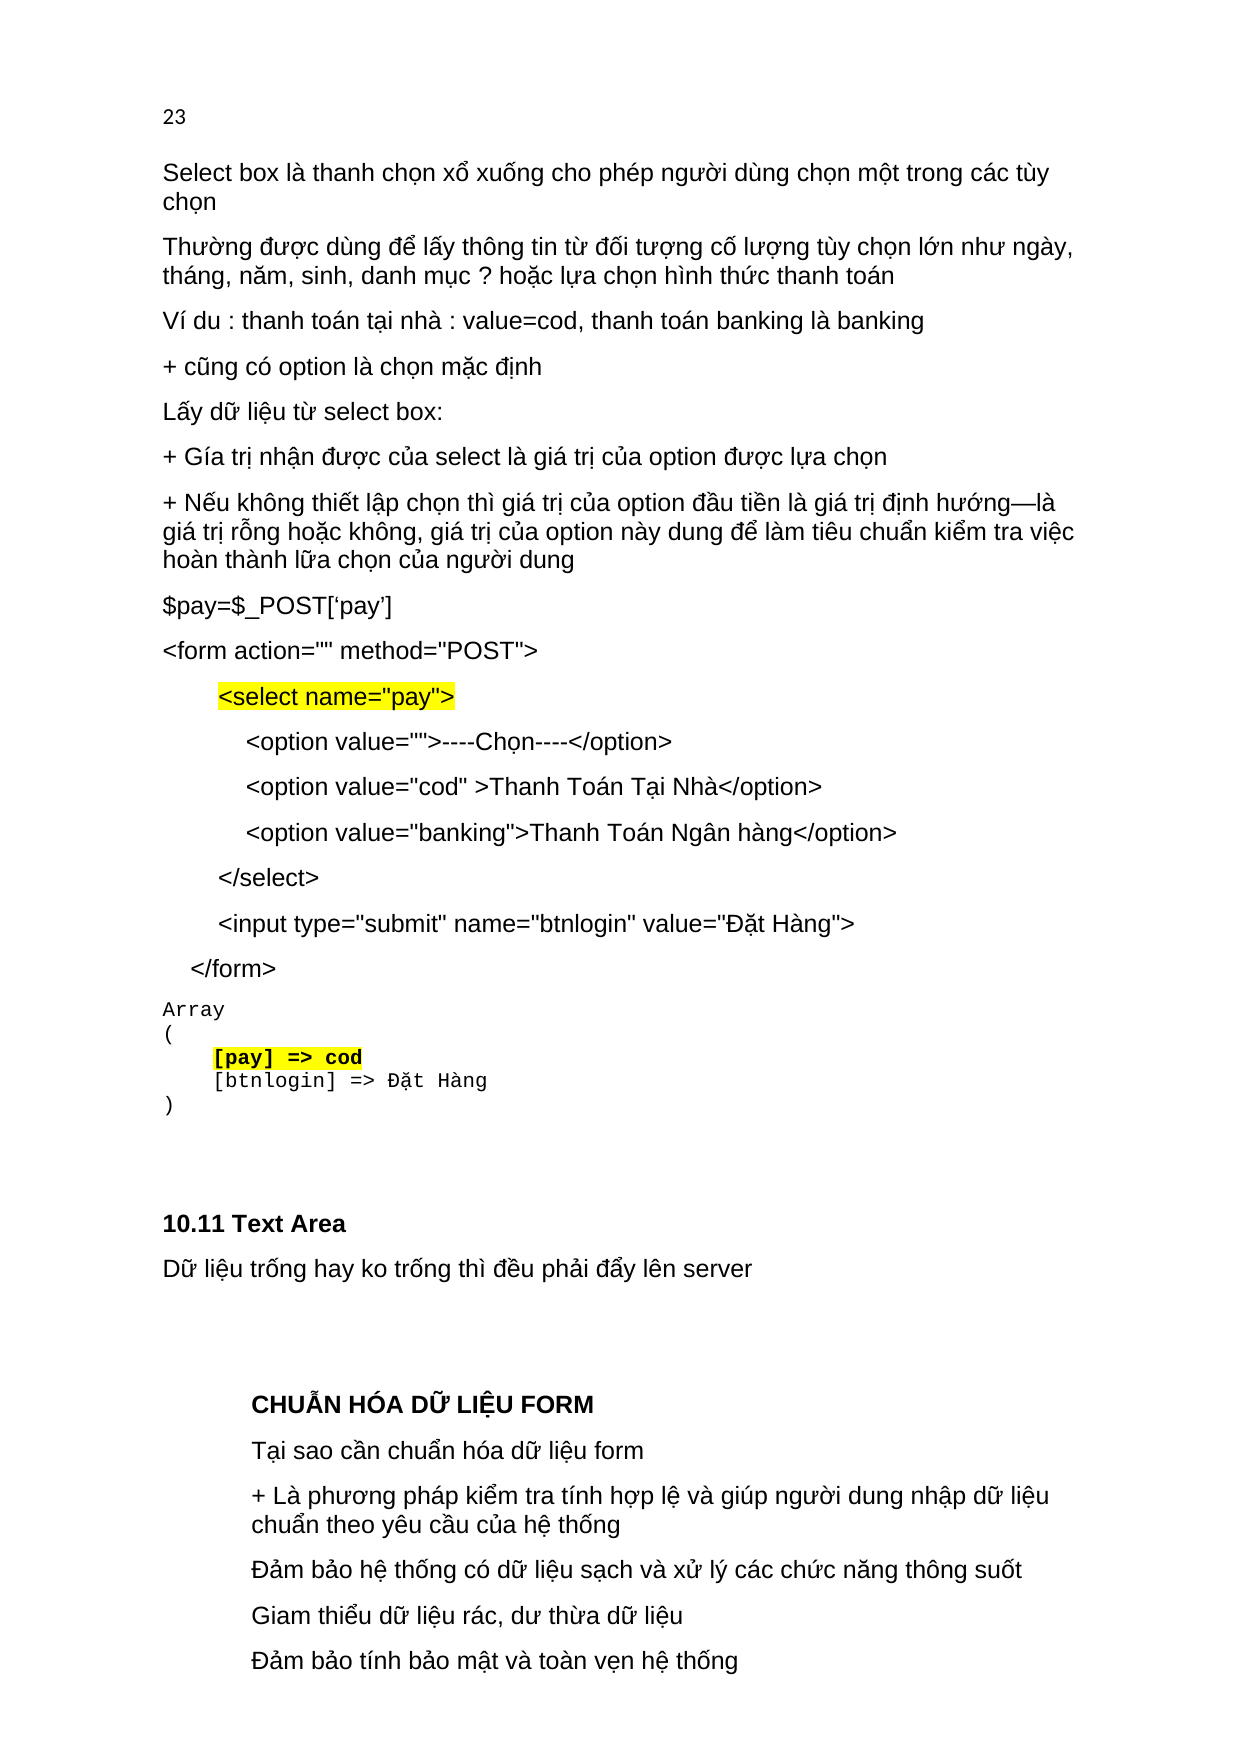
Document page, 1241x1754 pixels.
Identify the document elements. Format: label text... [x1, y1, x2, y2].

text Select box là thanh chọn xổ xuống cho phép người dùng chọn một trong các tùy chọn [162, 158, 1078, 215]
list Giam thiểu dữ liệu rác, dư thừa dữ liệu [251, 1601, 1078, 1629]
text Array [162, 999, 1078, 1023]
text Dữ liệu trống hay ko trống thì đều phải đẩy lên server [162, 1254, 1078, 1283]
text $pay=$_POST[‘pay’] [162, 591, 1078, 619]
text <form action="" method="POST"> [162, 636, 1078, 665]
list CHUẪN HÓA DỮ LIỆU FORM [251, 1390, 1078, 1419]
text ) [162, 1094, 1078, 1118]
text </form> [162, 954, 1078, 983]
text + Nếu không thiết lập chọn thì giá trị của option đầu tiền là giá trị định hướng—là giá trị rỗng hoặc không, giá trị của option này dung để làm tiêu chuẩn kiểm tra việc hoàn thành lữa chọn của người dung [162, 488, 1078, 574]
text <option value="">----Chọn----</option> [162, 727, 1078, 756]
text [btnlogin] => Đặt Hàng [162, 1070, 1078, 1094]
list Đảm bảo tính bảo mật và toàn vẹn hệ thống [251, 1646, 1078, 1675]
text </select> [162, 863, 1078, 892]
text <option value="cod" >Thanh Toán Tại Nhà</option> [162, 772, 1078, 801]
text Lấy dữ liệu từ select box: [162, 397, 1078, 426]
text 10.11 Text Area [162, 1208, 1078, 1237]
text + Gía trị nhận được của select là giá trị của option được lựa chọn [162, 442, 1078, 471]
text Ví du : thanh toán tại nhà : value=cod, thanh toán banking là banking [162, 306, 1078, 335]
text <select name="pay"> [162, 682, 1078, 710]
text [pay] => cod [162, 1047, 1078, 1070]
text + cũng có option là chọn mặc định [162, 352, 1078, 380]
list + Là phương pháp kiểm tra tính hợp lệ và giúp người dung nhập dữ liệu chuẩn theo yêu cầu của hệ thống [251, 1481, 1078, 1538]
text <option value="banking">Thanh Toán Ngân hàng</option> [162, 818, 1078, 847]
list Đảm bảo hệ thống có dữ liệu sạch và xử lý các chức năng thông suốt [251, 1555, 1078, 1584]
text Thường được dùng để lấy thông tin từ đối tượng cố lượng tùy chọn lớn như ngày, tháng, năm, sinh, danh mục ? hoặc lựa chọn hình thức thanh toán [162, 232, 1078, 289]
text <input type="submit" name="btnlogin" value="Đặt Hàng"> [162, 909, 1078, 937]
list Tại sao cần chuẩn hóa dữ liệu form [251, 1436, 1078, 1464]
text ( [162, 1023, 1078, 1047]
